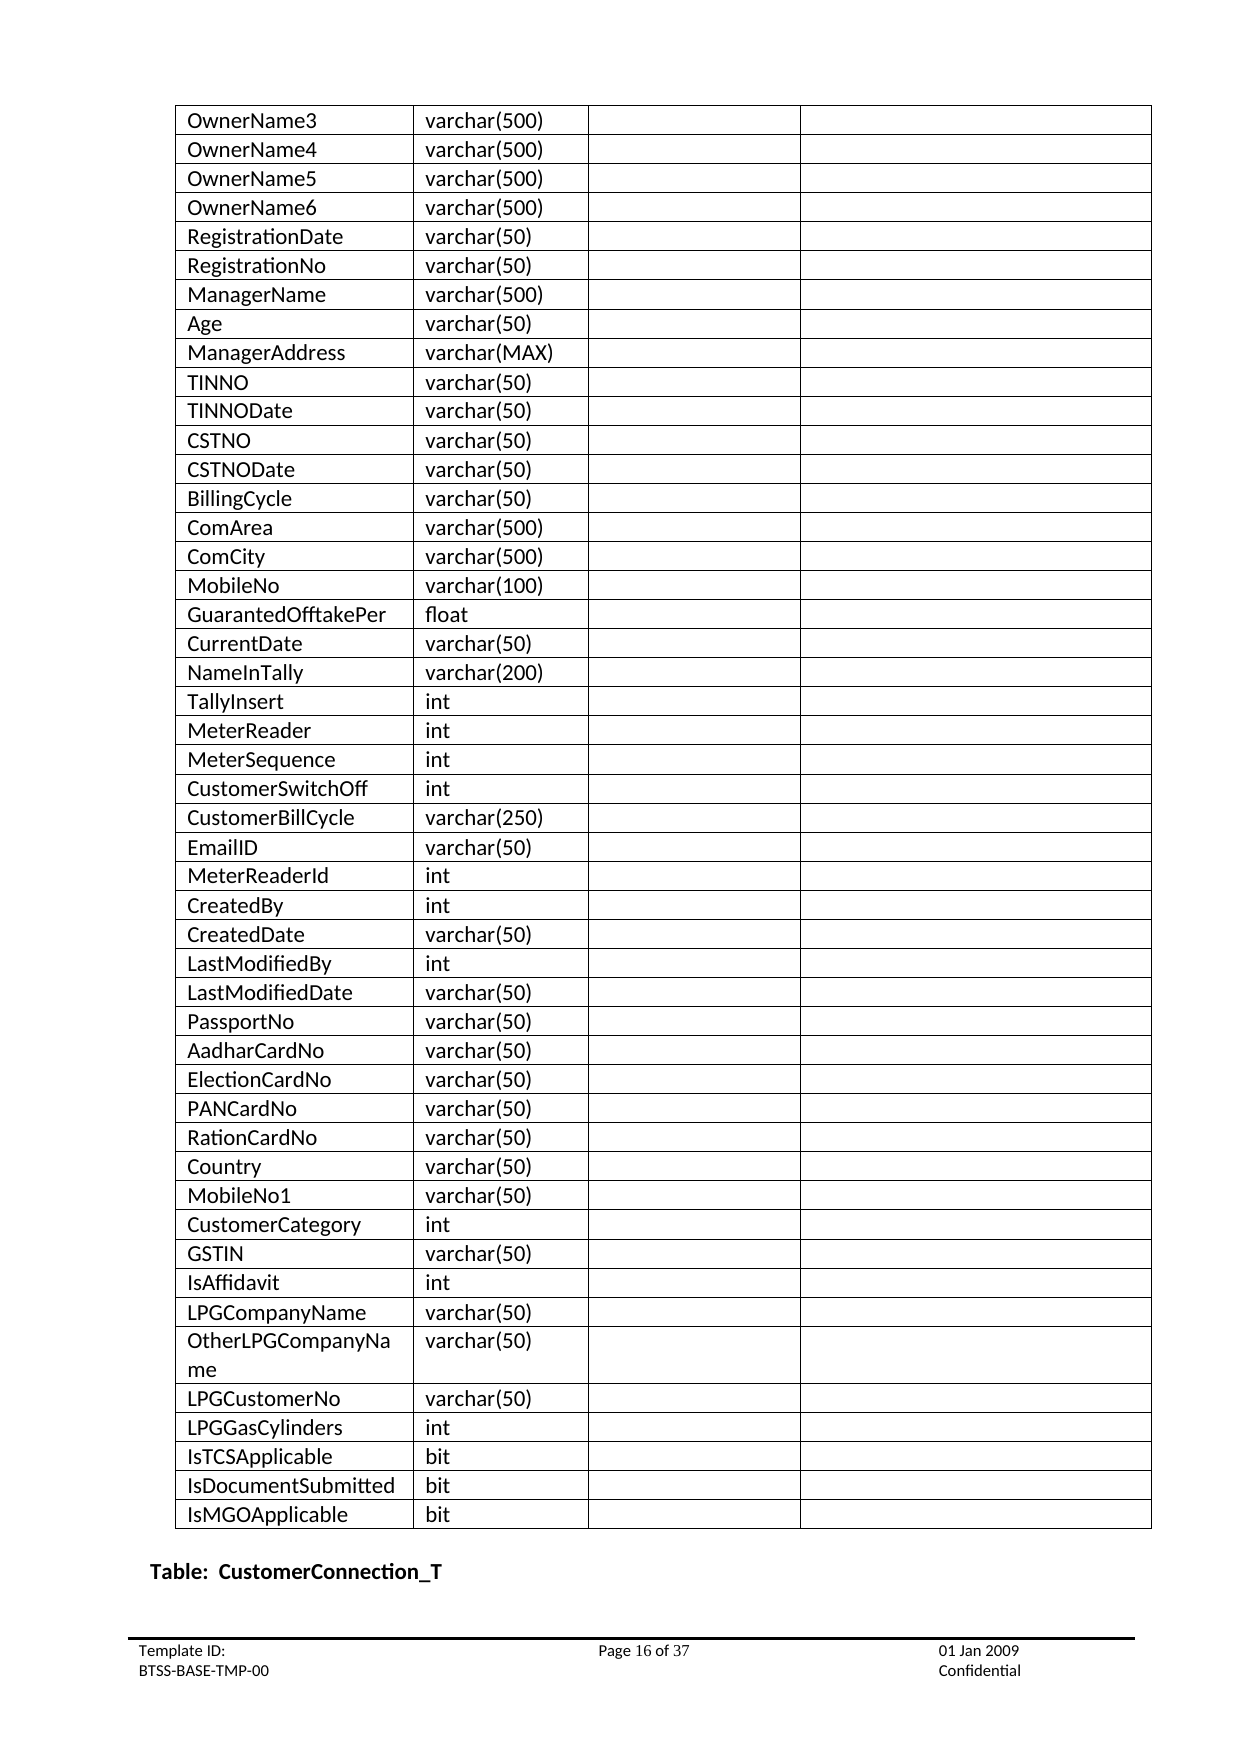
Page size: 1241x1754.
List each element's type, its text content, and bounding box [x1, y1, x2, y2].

table_cell [589, 1065, 800, 1093]
table_cell IsDocumentSubmitted [176, 1471, 413, 1499]
table_cell [801, 513, 1151, 541]
table_cell [589, 1036, 800, 1064]
table_cell int [414, 687, 588, 715]
table_cell [801, 193, 1151, 221]
table_cell [801, 1240, 1151, 1267]
table_cell [589, 426, 800, 454]
table_cell ComArea [176, 513, 413, 541]
table_cell RationCardNo [176, 1123, 413, 1151]
table_cell AadharCardNo [176, 1036, 413, 1064]
table_cell varchar(50) [414, 1094, 588, 1122]
table_cell CSTNODate [176, 455, 413, 483]
table_cell [589, 542, 800, 570]
table_cell varchar(50) [414, 629, 588, 657]
table_cell GSTIN [176, 1240, 413, 1267]
table_cell int [414, 1210, 588, 1238]
table_cell [589, 687, 800, 715]
table_cell varchar(50) [414, 1152, 588, 1180]
table_cell OtherLPGCompanyName [176, 1327, 413, 1383]
table_cell NameInTally [176, 658, 413, 686]
table_cell [589, 1413, 800, 1441]
table_cell LPGGasCylinders [176, 1413, 413, 1441]
table_cell [801, 775, 1151, 802]
table_cell varchar(200) [414, 658, 588, 686]
table_cell varchar(50) [414, 426, 588, 454]
table_cell ManagerAddress [176, 339, 413, 367]
table_cell varchar(50) [414, 1007, 588, 1035]
table_cell [589, 1094, 800, 1122]
table_cell [801, 571, 1151, 599]
table_cell varchar(50) [414, 310, 588, 337]
table_cell TINNO [176, 368, 413, 396]
table_cell LastModifiedBy [176, 949, 413, 977]
table_cell varchar(50) [414, 484, 588, 512]
table_cell int [414, 745, 588, 773]
table_cell ComCity [176, 542, 413, 570]
table_cell BillingCycle [176, 484, 413, 512]
table_cell [801, 339, 1151, 367]
table_cell int [414, 1269, 588, 1297]
table_cell OwnerName3 [176, 106, 413, 134]
table_cell [801, 862, 1151, 890]
table_cell varchar(50) [414, 1384, 588, 1412]
table_cell TallyInsert [176, 687, 413, 715]
table_cell CustomerCategory [176, 1210, 413, 1238]
table_cell varchar(500) [414, 135, 588, 163]
table_cell [589, 1210, 800, 1238]
table_cell IsTCSApplicable [176, 1442, 413, 1470]
table_cell int [414, 862, 588, 890]
table_cell [801, 106, 1151, 134]
table_cell [801, 1298, 1151, 1326]
table_cell [801, 1181, 1151, 1209]
table_cell varchar(50) [414, 1327, 588, 1383]
table_cell int [414, 1413, 588, 1441]
table_cell [589, 368, 800, 396]
table_cell [589, 745, 800, 773]
table_cell varchar(MAX) [414, 339, 588, 367]
table_cell [589, 1123, 800, 1151]
table_cell TINNODate [176, 397, 413, 425]
table_cell MobileNo1 [176, 1181, 413, 1209]
table_cell [801, 600, 1151, 628]
table_cell OwnerName6 [176, 193, 413, 221]
table_cell varchar(500) [414, 106, 588, 134]
table_cell [801, 455, 1151, 483]
table_cell IsMGOApplicable [176, 1500, 413, 1528]
table_cell varchar(500) [414, 280, 588, 308]
table_cell varchar(50) [414, 1065, 588, 1093]
table_cell LastModifiedDate [176, 978, 413, 1006]
table_cell [801, 1094, 1151, 1122]
table_cell varchar(500) [414, 542, 588, 570]
table_cell [801, 687, 1151, 715]
table_cell varchar(50) [414, 978, 588, 1006]
table_cell [589, 804, 800, 832]
table_cell MobileNo [176, 571, 413, 599]
table_cell PANCardNo [176, 1094, 413, 1122]
table_cell CSTNO [176, 426, 413, 454]
table_cell GuarantedOfftakePer [176, 600, 413, 628]
table_cell [589, 513, 800, 541]
table_cell [589, 658, 800, 686]
table_cell int [414, 716, 588, 744]
table_cell MeterReaderId [176, 862, 413, 890]
table_cell LPGCustomerNo [176, 1384, 413, 1412]
table_cell bit [414, 1500, 588, 1528]
text Table: CustomerConnection_T [150, 1557, 1135, 1585]
table_cell [589, 164, 800, 192]
table_cell [801, 164, 1151, 192]
table_cell varchar(50) [414, 222, 588, 250]
table_cell [589, 251, 800, 279]
table_cell [801, 222, 1151, 250]
table_cell [589, 1384, 800, 1412]
table_cell [589, 135, 800, 163]
table_cell CurrentDate [176, 629, 413, 657]
table_cell [589, 1269, 800, 1297]
table_cell [801, 1471, 1151, 1499]
table_cell varchar(250) [414, 804, 588, 832]
table_cell [589, 1240, 800, 1267]
table_cell Country [176, 1152, 413, 1180]
table_cell [801, 1384, 1151, 1412]
table_cell [589, 716, 800, 744]
table_cell varchar(50) [414, 1123, 588, 1151]
table_cell int [414, 891, 588, 919]
table_cell LPGCompanyName [176, 1298, 413, 1326]
table_cell varchar(50) [414, 1240, 588, 1267]
table_cell ElectionCardNo [176, 1065, 413, 1093]
table_cell OwnerName5 [176, 164, 413, 192]
table_cell [589, 1500, 800, 1528]
table_cell OwnerName4 [176, 135, 413, 163]
table_cell bit [414, 1442, 588, 1470]
table_cell varchar(50) [414, 833, 588, 861]
table_cell PassportNo [176, 1007, 413, 1035]
table_cell [589, 862, 800, 890]
table_cell [589, 455, 800, 483]
table_cell RegistrationNo [176, 251, 413, 279]
table_cell MeterSequence [176, 745, 413, 773]
table_cell [801, 280, 1151, 308]
table_cell [801, 978, 1151, 1006]
table_cell [801, 804, 1151, 832]
table_cell [589, 1181, 800, 1209]
table_cell [801, 310, 1151, 337]
table_cell [801, 135, 1151, 163]
table_cell [801, 1269, 1151, 1297]
table_cell [801, 920, 1151, 948]
table_cell varchar(50) [414, 455, 588, 483]
table_cell varchar(50) [414, 1181, 588, 1209]
table_cell [801, 833, 1151, 861]
table_cell varchar(500) [414, 164, 588, 192]
table_cell [801, 251, 1151, 279]
table_cell bit [414, 1471, 588, 1499]
table_cell [589, 920, 800, 948]
table_cell [801, 397, 1151, 425]
table_cell [589, 106, 800, 134]
table_cell [801, 1327, 1151, 1383]
table_cell CreatedBy [176, 891, 413, 919]
table_cell [589, 280, 800, 308]
table_cell [589, 222, 800, 250]
table_cell EmailID [176, 833, 413, 861]
table_cell [801, 1413, 1151, 1441]
table_cell [589, 775, 800, 802]
table_cell [589, 1327, 800, 1383]
table_cell [589, 310, 800, 337]
table_cell Age [176, 310, 413, 337]
table_cell MeterReader [176, 716, 413, 744]
table_cell [801, 542, 1151, 570]
table_cell int [414, 949, 588, 977]
table_cell CreatedDate [176, 920, 413, 948]
table_cell [589, 1471, 800, 1499]
table_cell CustomerSwitchOff [176, 775, 413, 802]
table_cell [801, 1152, 1151, 1180]
table_cell CustomerBillCycle [176, 804, 413, 832]
table_cell [801, 1065, 1151, 1093]
table_cell RegistrationDate [176, 222, 413, 250]
table_cell varchar(500) [414, 513, 588, 541]
table_cell [801, 716, 1151, 744]
table_cell ManagerName [176, 280, 413, 308]
table_cell [801, 1123, 1151, 1151]
table_cell [801, 745, 1151, 773]
table_cell varchar(50) [414, 397, 588, 425]
table_cell [589, 193, 800, 221]
table_cell [589, 978, 800, 1006]
table_cell [801, 1007, 1151, 1035]
table_cell [589, 833, 800, 861]
table_cell varchar(100) [414, 571, 588, 599]
table_cell [801, 1442, 1151, 1470]
table_cell [801, 891, 1151, 919]
table_cell varchar(50) [414, 368, 588, 396]
table_cell varchar(50) [414, 1298, 588, 1326]
table_cell float [414, 600, 588, 628]
table_cell [801, 1036, 1151, 1064]
table_cell varchar(50) [414, 251, 588, 279]
table_cell [589, 891, 800, 919]
table_cell [589, 571, 800, 599]
table_cell varchar(50) [414, 1036, 588, 1064]
table_cell [589, 484, 800, 512]
table_cell [801, 426, 1151, 454]
table_cell varchar(50) [414, 920, 588, 948]
table_cell [801, 658, 1151, 686]
table_cell [801, 1500, 1151, 1528]
table_cell [801, 368, 1151, 396]
table_cell varchar(500) [414, 193, 588, 221]
table_cell [801, 949, 1151, 977]
table_cell int [414, 775, 588, 802]
table_cell [589, 1298, 800, 1326]
table_cell [589, 1007, 800, 1035]
table_cell [801, 629, 1151, 657]
table_cell [589, 600, 800, 628]
table_cell [589, 397, 800, 425]
table_cell [589, 1152, 800, 1180]
table_cell [801, 1210, 1151, 1238]
table_cell [589, 949, 800, 977]
table_cell [589, 339, 800, 367]
table_cell IsAffidavit [176, 1269, 413, 1297]
table_cell [589, 629, 800, 657]
table_cell [589, 1442, 800, 1470]
table_cell [801, 484, 1151, 512]
